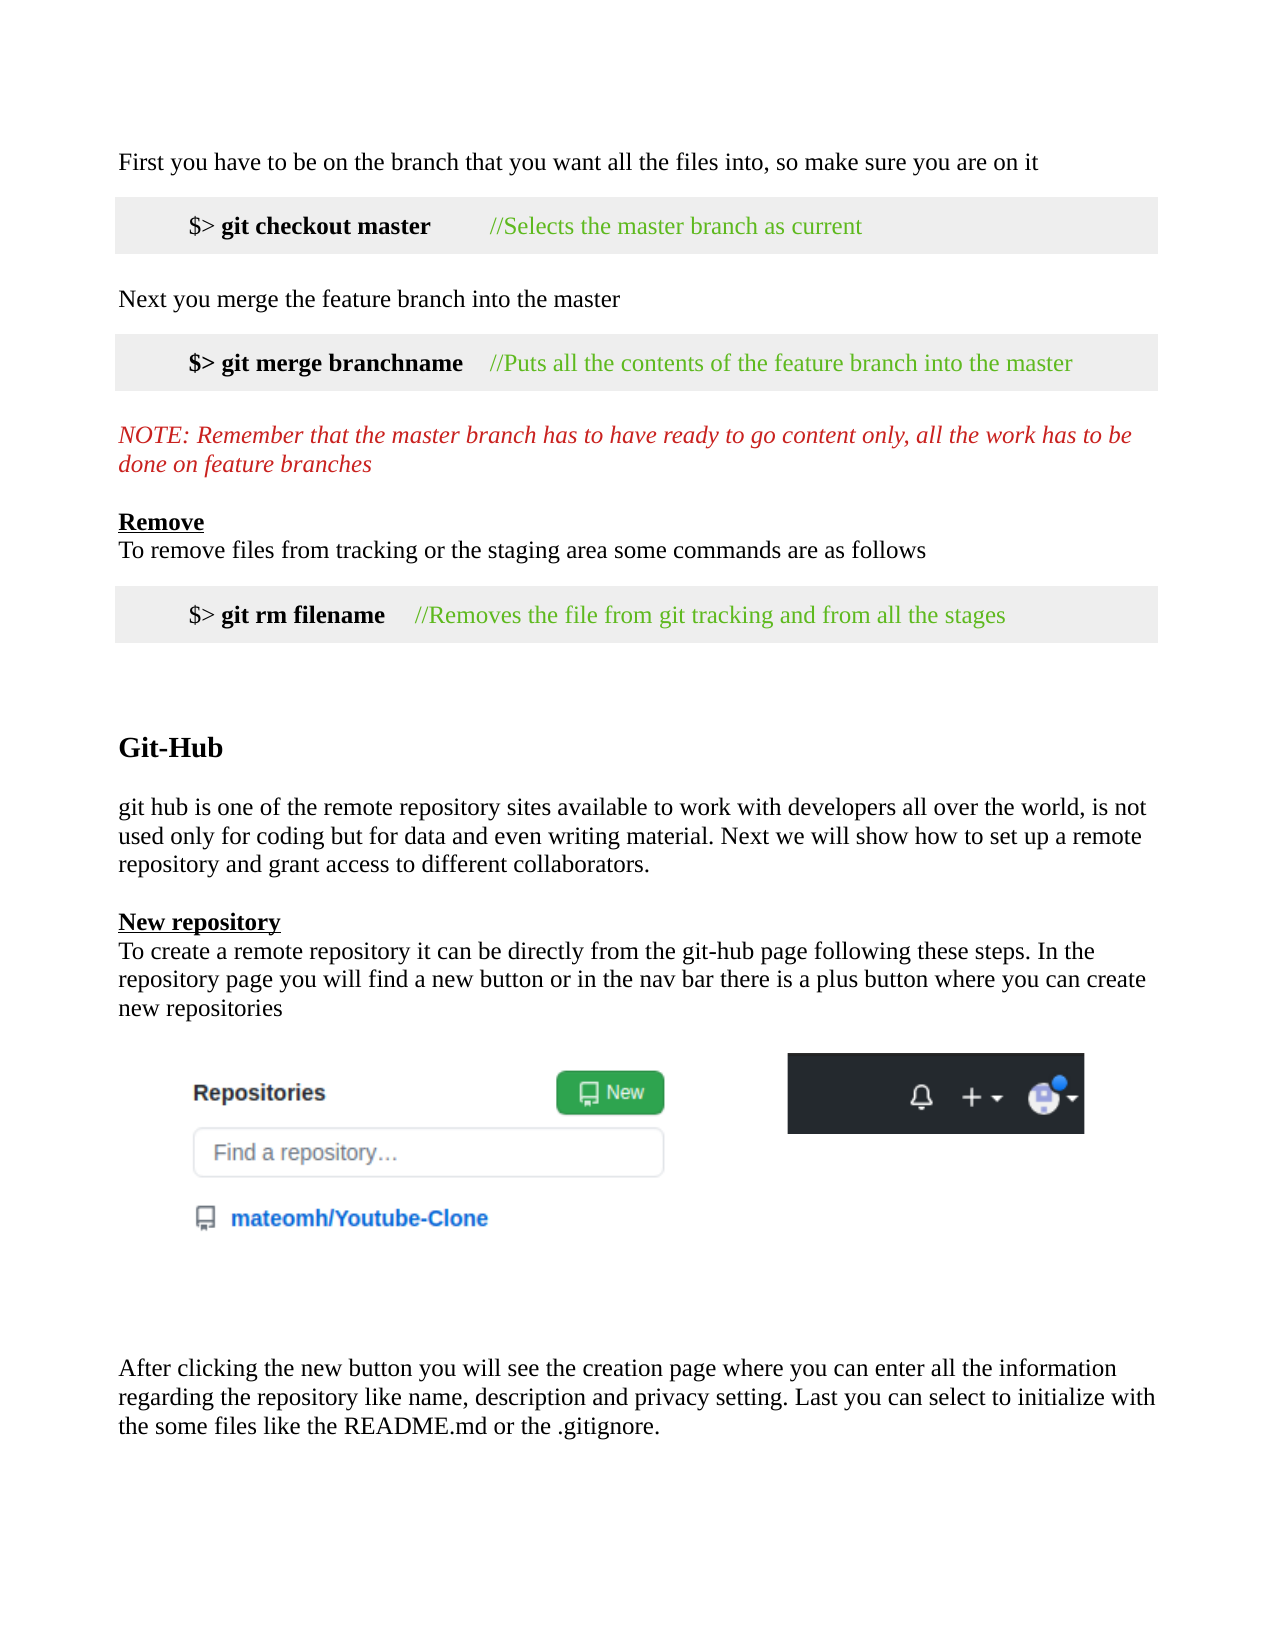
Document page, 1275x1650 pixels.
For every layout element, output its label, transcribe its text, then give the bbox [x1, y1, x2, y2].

text New repository [118, 907, 1157, 936]
text Next you merge the feature branch into the master [118, 284, 1157, 312]
picture [162, 1038, 685, 1239]
text To create a remote repository it can be directly from the git-hub page following these steps. In the repository page you will find a new button or in the nav bar there is a plus button where you can create new repositories [118, 936, 1157, 1022]
text To remove files from tracking or the staging area some commands are as follows [118, 535, 1157, 564]
text First you have to be on the branch that you want all the files into, so make sure you are on it [118, 147, 1157, 176]
text After clicking the new button you will see the creation page where you can enter all the information regarding the repository like name, description and privacy setting. Last you can select to initialize with the some files like the README.md or the .gitignore. [118, 1353, 1157, 1439]
text NOTE: Remember that the master branch has to have ready to go content only, all the work has to be done on feature branches [118, 420, 1157, 478]
text Remove [118, 507, 1157, 535]
picture [787, 1053, 1085, 1134]
text git hub is one of the remote repository sites available to work with developers all over the world, is not used only for coding but for data and even writing material. Next we will show how to set up a remote repository and grant access to different collaborators. [118, 792, 1157, 878]
text Git-Hub [118, 730, 1157, 763]
